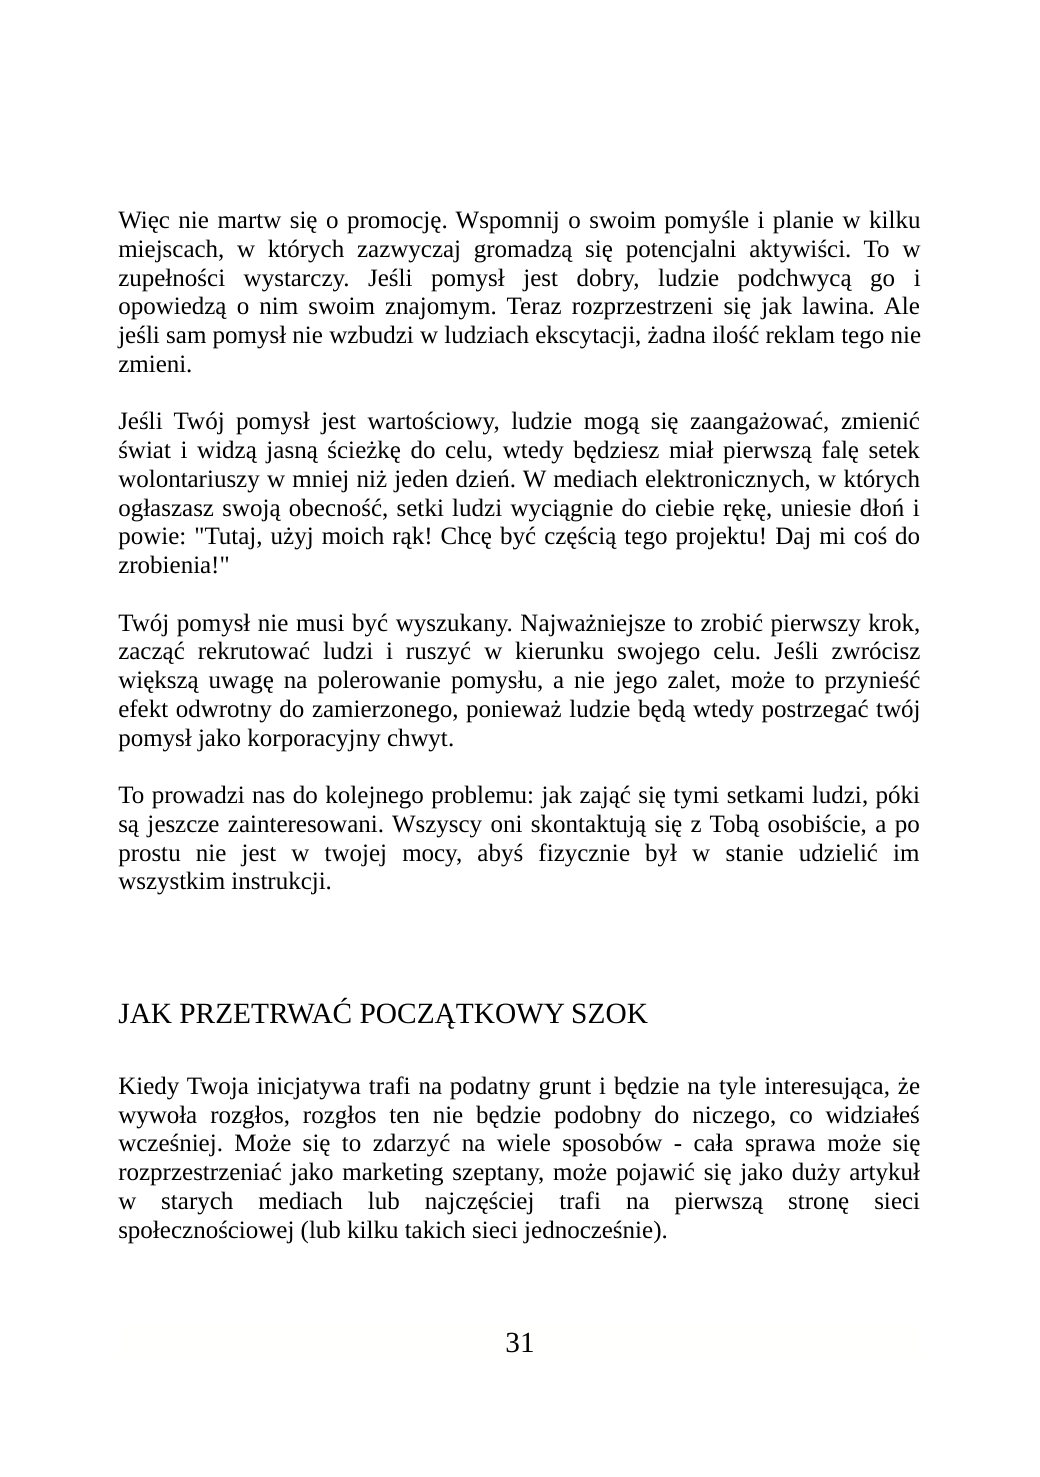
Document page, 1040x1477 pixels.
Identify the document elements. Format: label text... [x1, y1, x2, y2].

text Jeśli Twój pomysł jest wartościowy, ludzie mogą się zaangażować, zmienić świat i widzą jasną ścieżkę do celu, wtedy będziesz miał pierwszą falę setek wolontariuszy w mniej niż jeden dzień. W mediach elektronicznych, w których ogłaszasz swoją obecność, setki ludzi wyciągnie do ciebie rękę, uniesie dłoń i powie: "Tutaj, użyj moich rąk! Chcę być częścią tego projektu! Daj mi coś do zrobienia!" [118, 406, 921, 579]
text Więc nie martw się o promocję. Wspomnij o swoim pomyśle i planie w kilku miejscach, w których zazwyczaj gromadzą się potencjalni aktywiści. To w zupełności wystarczy. Jeśli pomysł jest dobry, ludzie podchwycą go i opowiedzą o nim swoim znajomym. Teraz rozprzestrzeni się jak lawina. Ale jeśli sam pomysł nie wzbudzi w ludziach ekscytacji, żadna ilość reklam tego nie zmieni. [118, 205, 921, 378]
text Kiedy Twoja inicjatywa trafi na podatny grunt i będzie na tyle interesująca, że wywoła rozgłos, rozgłos ten nie będzie podobny do niczego, co widziałeś wcześniej. Może się to zdarzyć na wiele sposobów - cała sprawa może się rozprzestrzeniać jako marketing szeptany, może pojawić się jako duży artykuł w starych mediach lub najczęściej trafi na pierwszą stronę sieci społecznościowej (lub kilku takich sieci jednocześnie). [118, 1071, 921, 1243]
subtitle JAK PRZETRWAĆ POCZĄTKOWY SZOK [118, 996, 921, 1030]
text To prowadzi nas do kolejnego problemu: jak zająć się tymi setkami ludzi, póki są jeszcze zainteresowani. Wszyscy oni skontaktują się z Tobą osobiście, a po prostu nie jest w twojej mocy, abyś fizycznie był w stanie udzielić im wszystkim instrukcji. [118, 780, 921, 895]
text Twój pomysł nie musi być wyszukany. Najważniejsze to zrobić pierwszy krok, zacząć rekrutować ludzi i ruszyć w kierunku swojego celu. Jeśli zwrócisz większą uwagę na polerowanie pomysłu, a nie jego zalet, może to przynieść efekt odwrotny do zamierzonego, ponieważ ludzie będą wtedy postrzegać twój pomysł jako korporacyjny chwyt. [118, 608, 921, 751]
